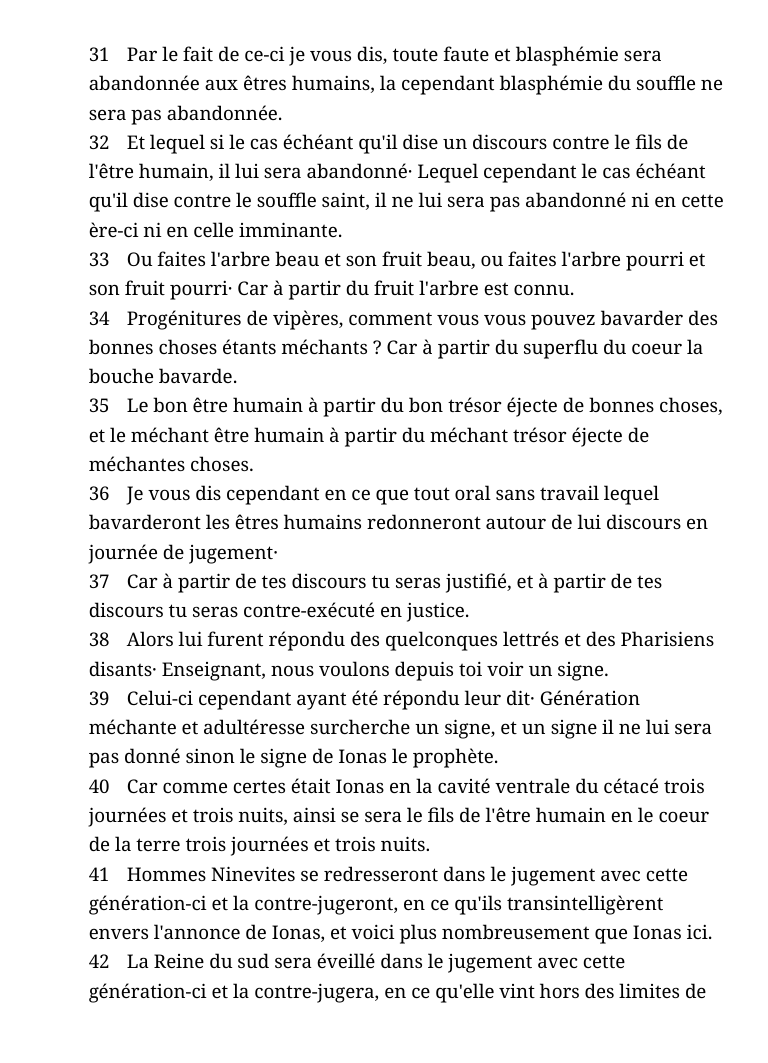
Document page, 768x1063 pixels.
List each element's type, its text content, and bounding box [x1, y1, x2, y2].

text 31 Par le fait de ce-ci je vous dis, toute faute et blasphémie sera abandonnée aux êtres humains, la cependant blasphémie du souffle ne sera pas abandonnée. 32 Et lequel si le cas échéant qu'il dise un discours contre le fils de l'être humain, il lui sera abandonné· Lequel cependant le cas échéant qu'il dise contre le souffle saint, il ne lui sera pas abandonné ni en cette ère-ci ni en celle imminante. 33 Ou faites l'arbre beau et son fruit beau, ou faites l'arbre pourri et son fruit pourri· Car à partir du fruit l'arbre est connu. 34 Progénitures de vipères, comment vous vous pouvez bavarder des bonnes choses étants méchants ? Car à partir du superflu du coeur la bouche bavarde. 35 Le bon être humain à partir du bon trésor éjecte de bonnes choses, et le méchant être humain à partir du méchant trésor éjecte de méchantes choses. 36 Je vous dis cependant en ce que tout oral sans travail lequel bavarderont les êtres humains redonneront autour de lui discours en journée de jugement· 37 Car à partir de tes discours tu seras justifié, et à partir de tes discours tu seras contre-exécuté en justice. 38 Alors lui furent répondu des quelconques lettrés et des Pharisiens disants· Enseignant, nous voulons depuis toi voir un signe. 39 Celui-ci cependant ayant été répondu leur dit· Génération méchante et adultéresse surcherche un signe, et un signe il ne lui sera pas donné sinon le signe de Ionas le prophète. 40 Car comme certes était Ionas en la cavité ventrale du cétacé trois journées et trois nuits, ainsi se sera le fils de l'être humain en le coeur de la terre trois journées et trois nuits. 41 Hommes Ninevites se redresseront dans le jugement avec cette génération-ci et la contre-jugeront, en ce qu'ils transintelligèrent envers l'annonce de Ionas, et voici plus nombreusement que Ionas ici. 42 La Reine du sud sera éveillé dans le jugement avec cette génération-ci et la contre-jugera, en ce qu'elle vint hors des limites de [88, 41, 726, 1003]
